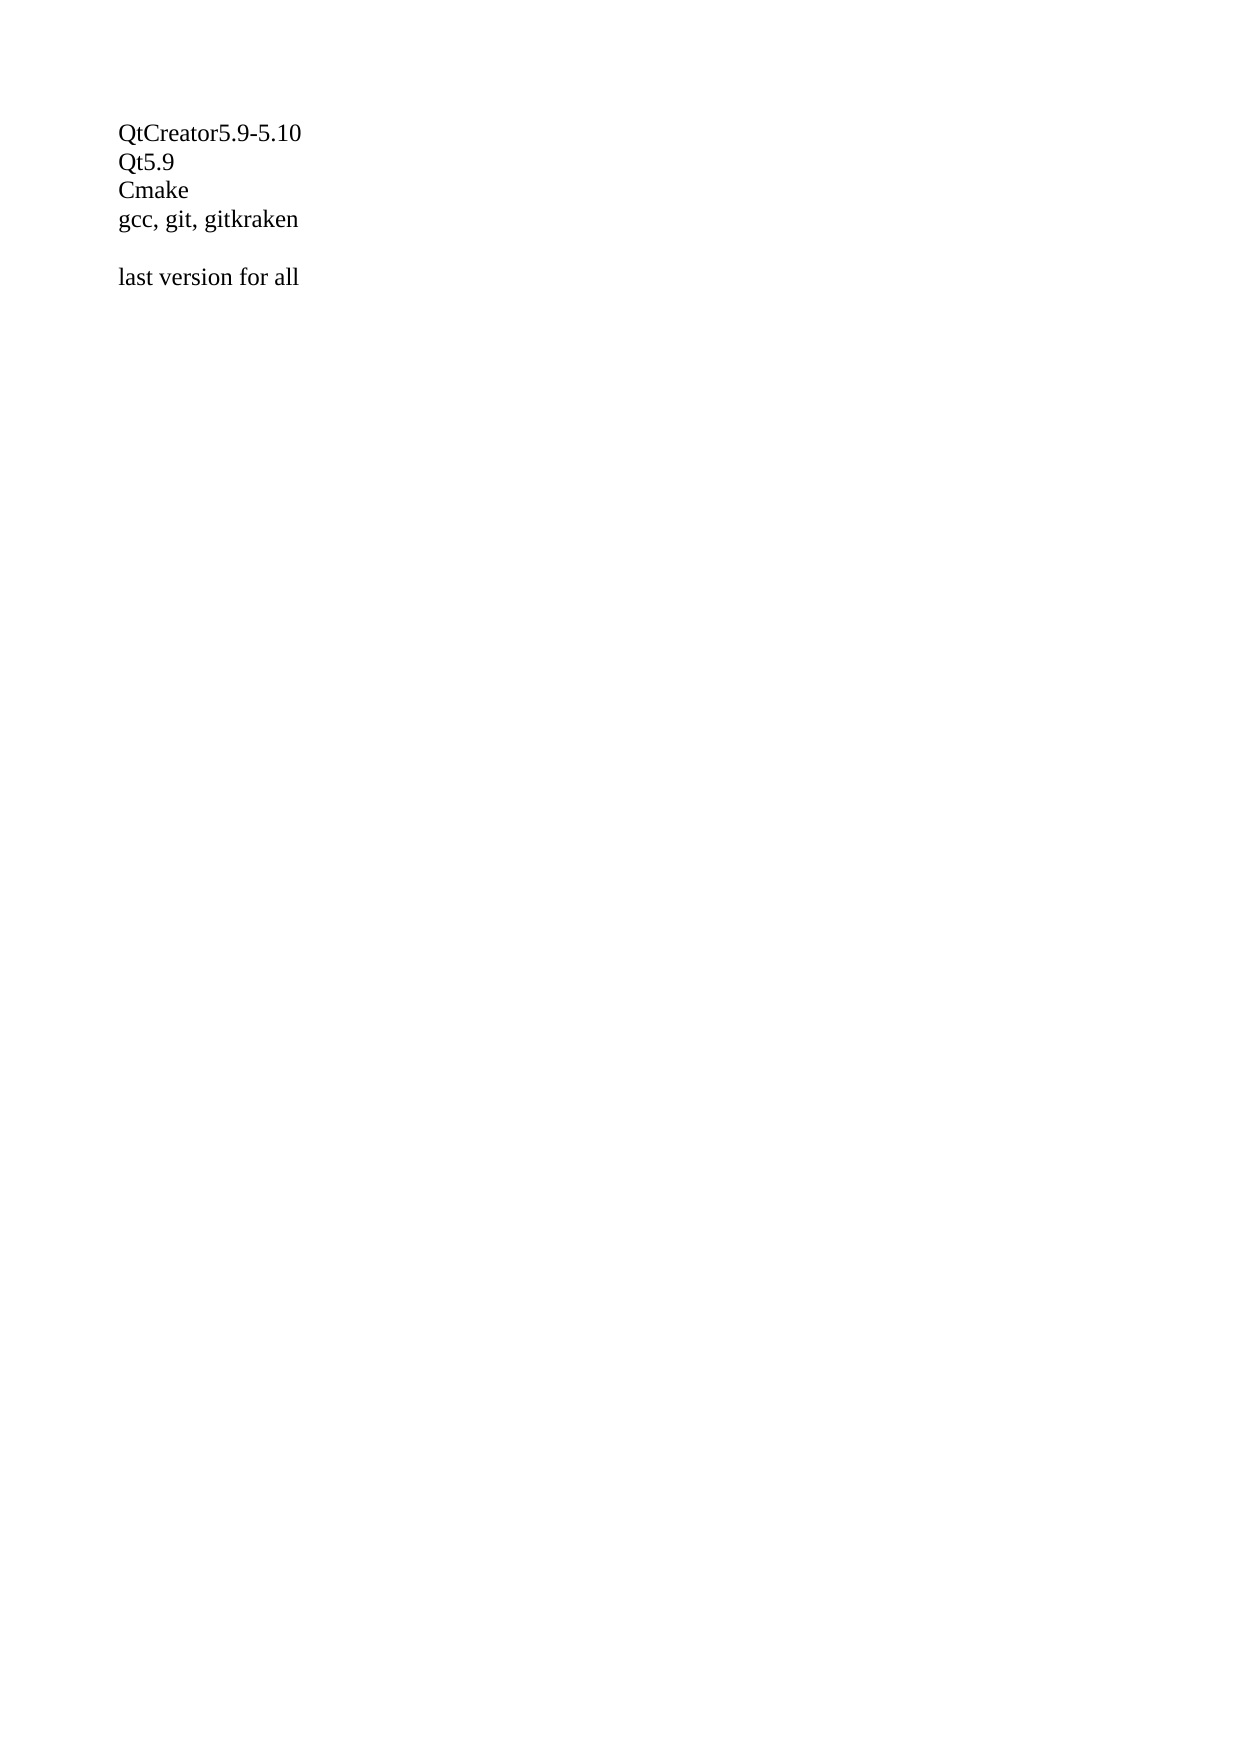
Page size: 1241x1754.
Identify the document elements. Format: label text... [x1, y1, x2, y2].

text QtCreator5.9-5.10 [118, 118, 1122, 147]
text Qt5.9 [118, 147, 1122, 176]
text last version for all [118, 262, 1122, 291]
text gcc, git, gitkraken [118, 204, 1122, 233]
text Cmake [118, 176, 1122, 204]
